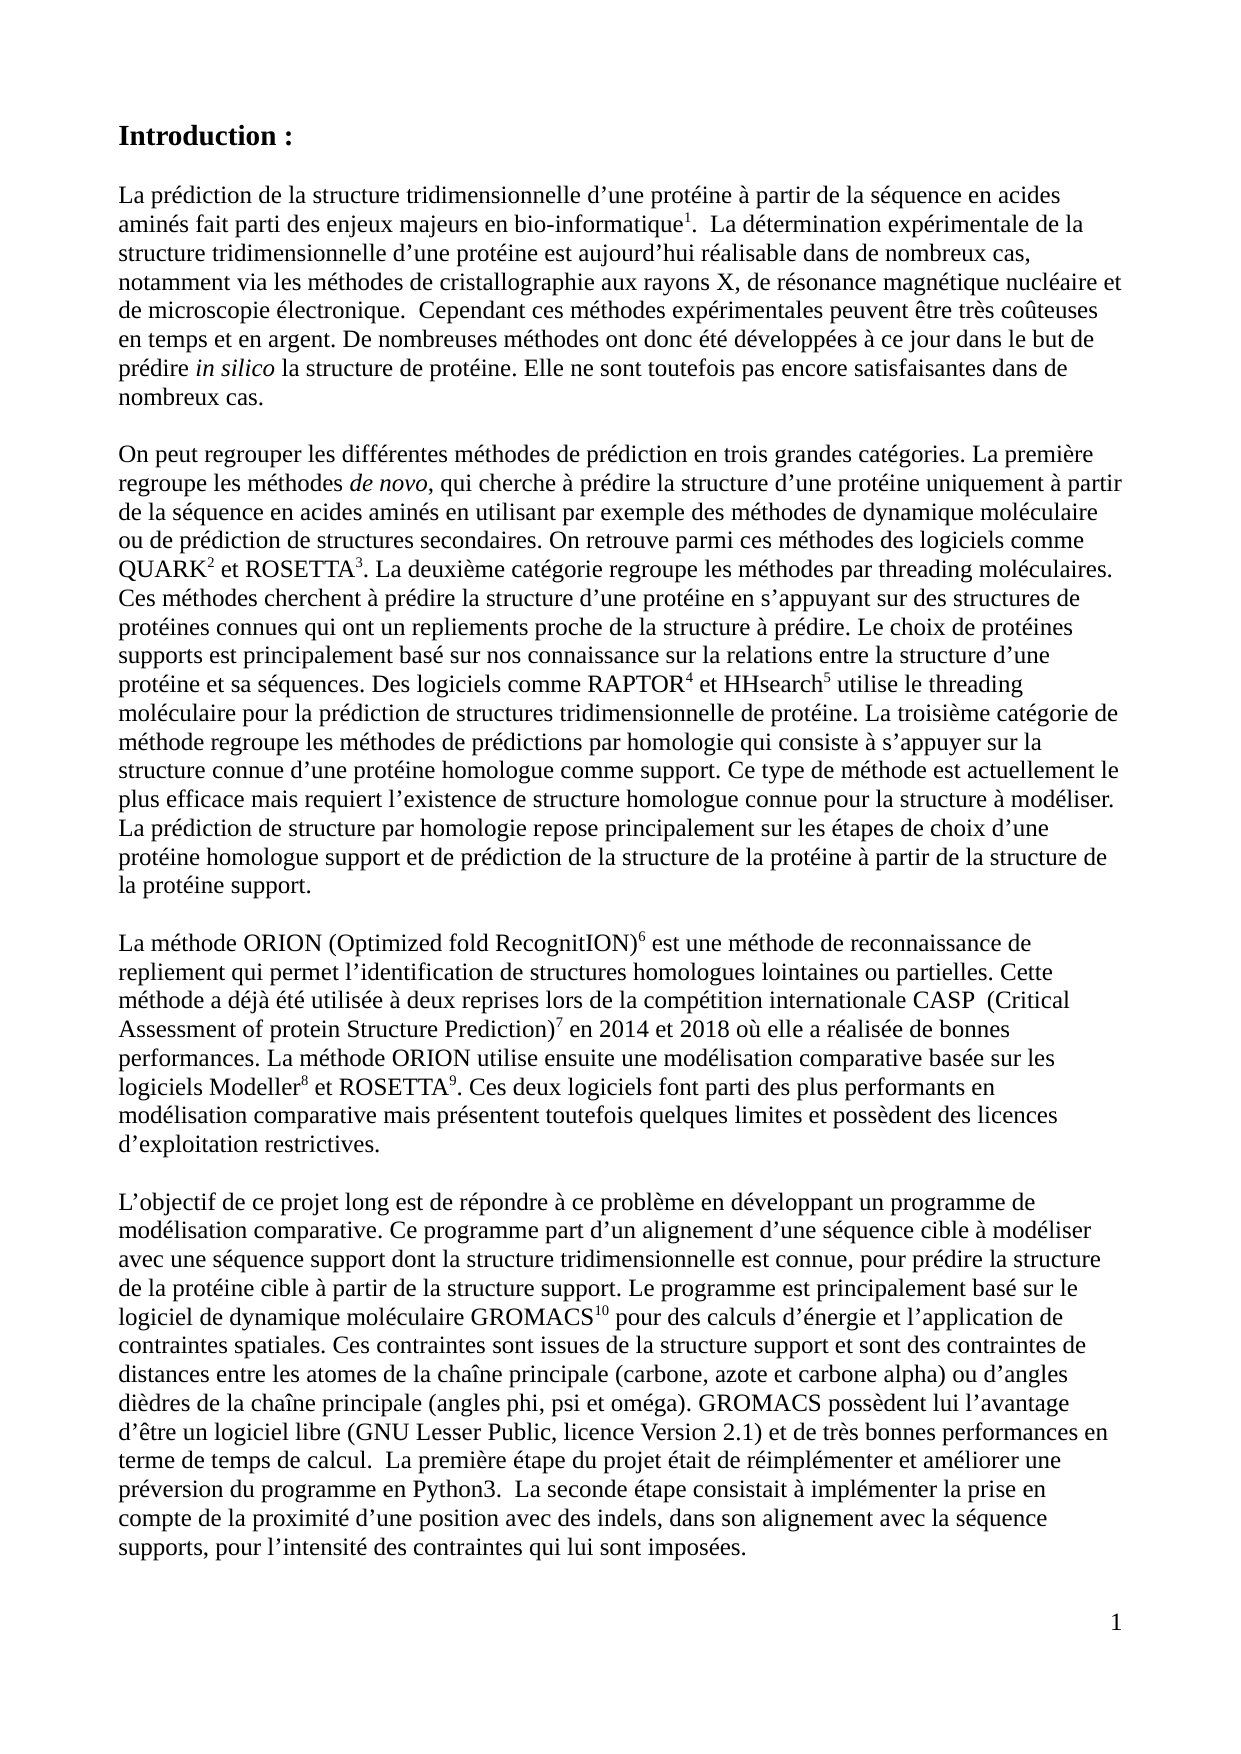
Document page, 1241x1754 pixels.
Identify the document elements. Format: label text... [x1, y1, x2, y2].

text L’objectif de ce projet long est de répondre à ce problème en développant un programme de modélisation comparative. Ce programme part d’un alignement d’une séquence cible à modéliser avec une séquence support dont la structure tridimensionnelle est connue, pour prédire la structure de la protéine cible à partir de la structure support. Le programme est principalement basé sur le logiciel de dynamique moléculaire GROMACS10 pour des calculs d’énergie et l’application de contraintes spatiales. Ces contraintes sont issues de la structure support et sont des contraintes de distances entre les atomes de la chaîne principale (carbone, azote et carbone alpha) ou d’angles dièdres de la chaîne principale (angles phi, psi et oméga). GROMACS possèdent lui l’avantage d’être un logiciel libre (GNU Lesser Public, licence Version 2.1) et de très bonnes performances en terme de temps de calcul. La première étape du projet était de réimplémenter et améliorer une préversion du programme en Python3. La seconde étape consistait à implémenter la prise en compte de la proximité d’une position avec des indels, dans son alignement avec la séquence supports, pour l’intensité des contraintes qui lui sont imposées. [118, 1187, 1122, 1560]
text La prédiction de la structure tridimensionnelle d’une protéine à partir de la séquence en acides aminés fait parti des enjeux majeurs en bio-informatique1. La détermination expérimentale de la structure tridimensionnelle d’une protéine est aujourd’hui réalisable dans de nombreux cas, notamment via les méthodes de cristallographie aux rayons X, de résonance magnétique nucléaire et de microscopie électronique. Cependant ces méthodes expérimentales peuvent être très coûteuses en temps et en argent. De nombreuses méthodes ont donc été développées à ce jour dans le but de prédire in silico la structure de protéine. Elle ne sont toutefois pas encore satisfaisantes dans de nombreux cas. [118, 180, 1122, 410]
text La méthode ORION (Optimized fold RecognitION)6 est une méthode de reconnaissance de repliement qui permet l’identification de structures homologues lointaines ou partielles. Cette méthode a déjà été utilisée à deux reprises lors de la compétition internationale CASP (Critical Assessment of protein Structure Prediction)7 en 2014 et 2018 où elle a réalisée de bonnes performances. La méthode ORION utilise ensuite une modélisation comparative basée sur les logiciels Modeller8 et ROSETTA9. Ces deux logiciels font parti des plus performants en modélisation comparative mais présentent toutefois quelques limites et possèdent des licences d’exploitation restrictives. [118, 928, 1122, 1158]
text Introduction : [118, 118, 1122, 152]
text On peut regrouper les différentes méthodes de prédiction en trois grandes catégories. La première regroupe les méthodes de novo, qui cherche à prédire la structure d’une protéine uniquement à partir de la séquence en acides aminés en utilisant par exemple des méthodes de dynamique moléculaire ou de prédiction de structures secondaires. On retrouve parmi ces méthodes des logiciels comme QUARK2 et ROSETTA3. La deuxième catégorie regroupe les méthodes par threading moléculaires. Ces méthodes cherchent à prédire la structure d’une protéine en s’appuyant sur des structures de protéines connues qui ont un repliements proche de la structure à prédire. Le choix de protéines supports est principalement basé sur nos connaissance sur la relations entre la structure d’une protéine et sa séquences. Des logiciels comme RAPTOR4 et HHsearch5 utilise le threading moléculaire pour la prédiction de structures tridimensionnelle de protéine. La troisième catégorie de méthode regroupe les méthodes de prédictions par homologie qui consiste à s’appuyer sur la structure connue d’une protéine homologue comme support. Ce type de méthode est actuellement le plus efficace mais requiert l’existence de structure homologue connue pour la structure à modéliser. La prédiction de structure par homologie repose principalement sur les étapes de choix d’une protéine homologue support et de prédiction de la structure de la protéine à partir de la structure de la protéine support. [118, 439, 1122, 899]
